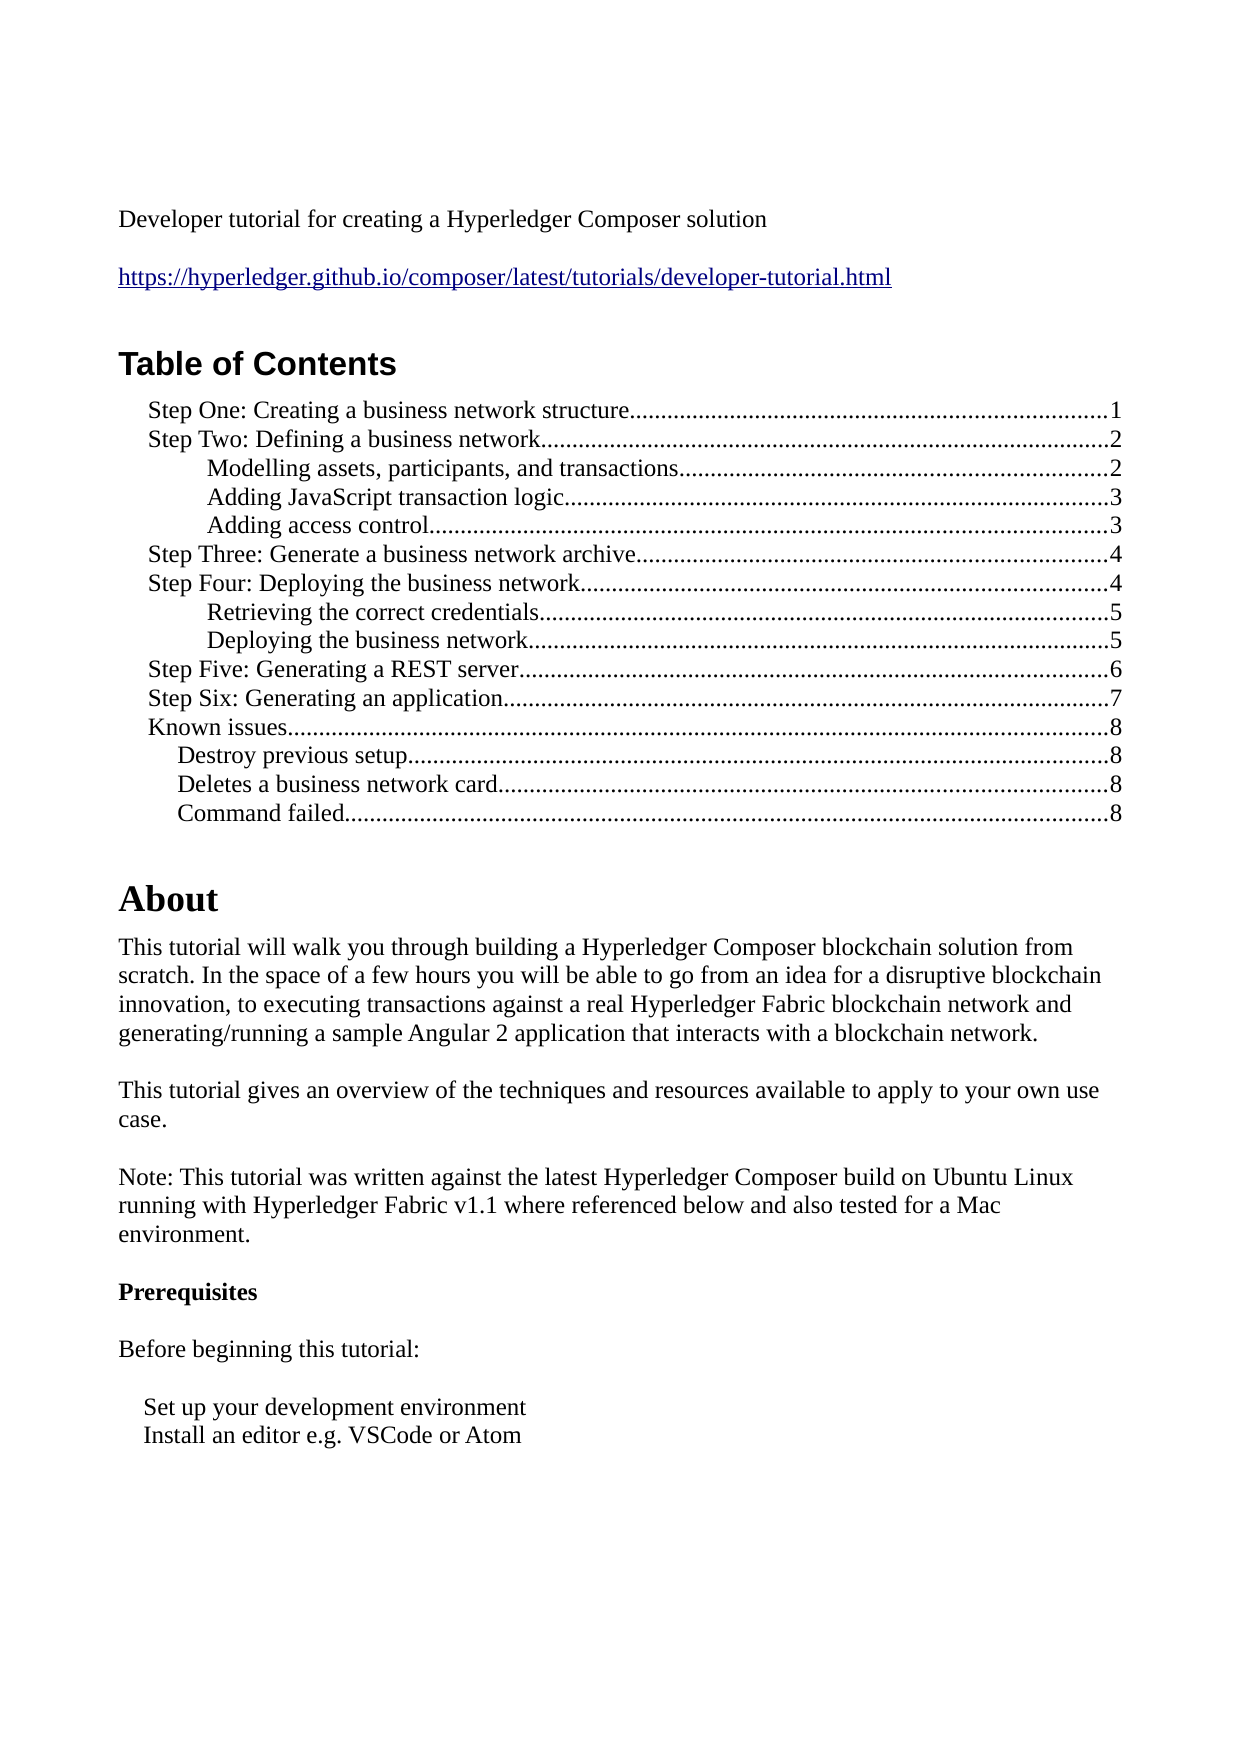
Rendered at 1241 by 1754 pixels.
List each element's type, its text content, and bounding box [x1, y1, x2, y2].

text Step Three: Generate a business network archive 4 [148, 539, 1122, 568]
text Set up your development environment [118, 1392, 1122, 1421]
text Retrieving the correct credentials 5 [207, 597, 1122, 625]
text Deletes a business network card. 8 [177, 769, 1122, 798]
text Step Five: Generating a REST server 6 [148, 654, 1122, 683]
text This tutorial will walk you through building a Hyperledger Composer blockchain solution from scratch. In the space of a few hours you will be able to go from an idea for a disruptive blockchain innovation, to executing transactions against a real Hyperledger Fabric blockchain network and generating/running a sample Angular 2 application that interacts with a blockchain network. [118, 932, 1122, 1047]
text Adding JavaScript transaction logic 3 [207, 482, 1122, 510]
text Developer tutorial for creating a Hyperledger Composer solution [118, 204, 1122, 233]
text Known issues 8 [148, 712, 1122, 740]
text Step Six: Generating an application 7 [148, 683, 1122, 712]
text Destroy previous setup 8 [177, 740, 1122, 769]
text Adding access control 3 [207, 510, 1122, 539]
subtitle About [118, 876, 1122, 919]
text Prerequisites [118, 1277, 1122, 1306]
text Command failed 8 [177, 798, 1122, 827]
text Step One: Creating a business network structure 1 [148, 395, 1122, 424]
text Deploying the business network 5 [207, 625, 1122, 654]
subtitle Table of Contents [118, 344, 1122, 383]
text https://hyperledger.github.io/composer/latest/tutorials/developer-tutorial.html [118, 262, 1122, 291]
text Step Four: Deploying the business network 4 [148, 568, 1122, 597]
text Install an editor e.g. VSCode or Atom [118, 1421, 1122, 1449]
text This tutorial gives an overview of the techniques and resources available to apply to your own use case. [118, 1076, 1122, 1133]
text Modelling assets, participants, and transactions 2 [207, 453, 1122, 482]
text Note: This tutorial was written against the latest Hyperledger Composer build on Ubuntu Linux running with Hyperledger Fabric v1.1 where referenced below and also tested for a Mac environment. [118, 1162, 1122, 1248]
text Step Two: Defining a business network 2 [148, 424, 1122, 453]
text Before beginning this tutorial: [118, 1334, 1122, 1363]
